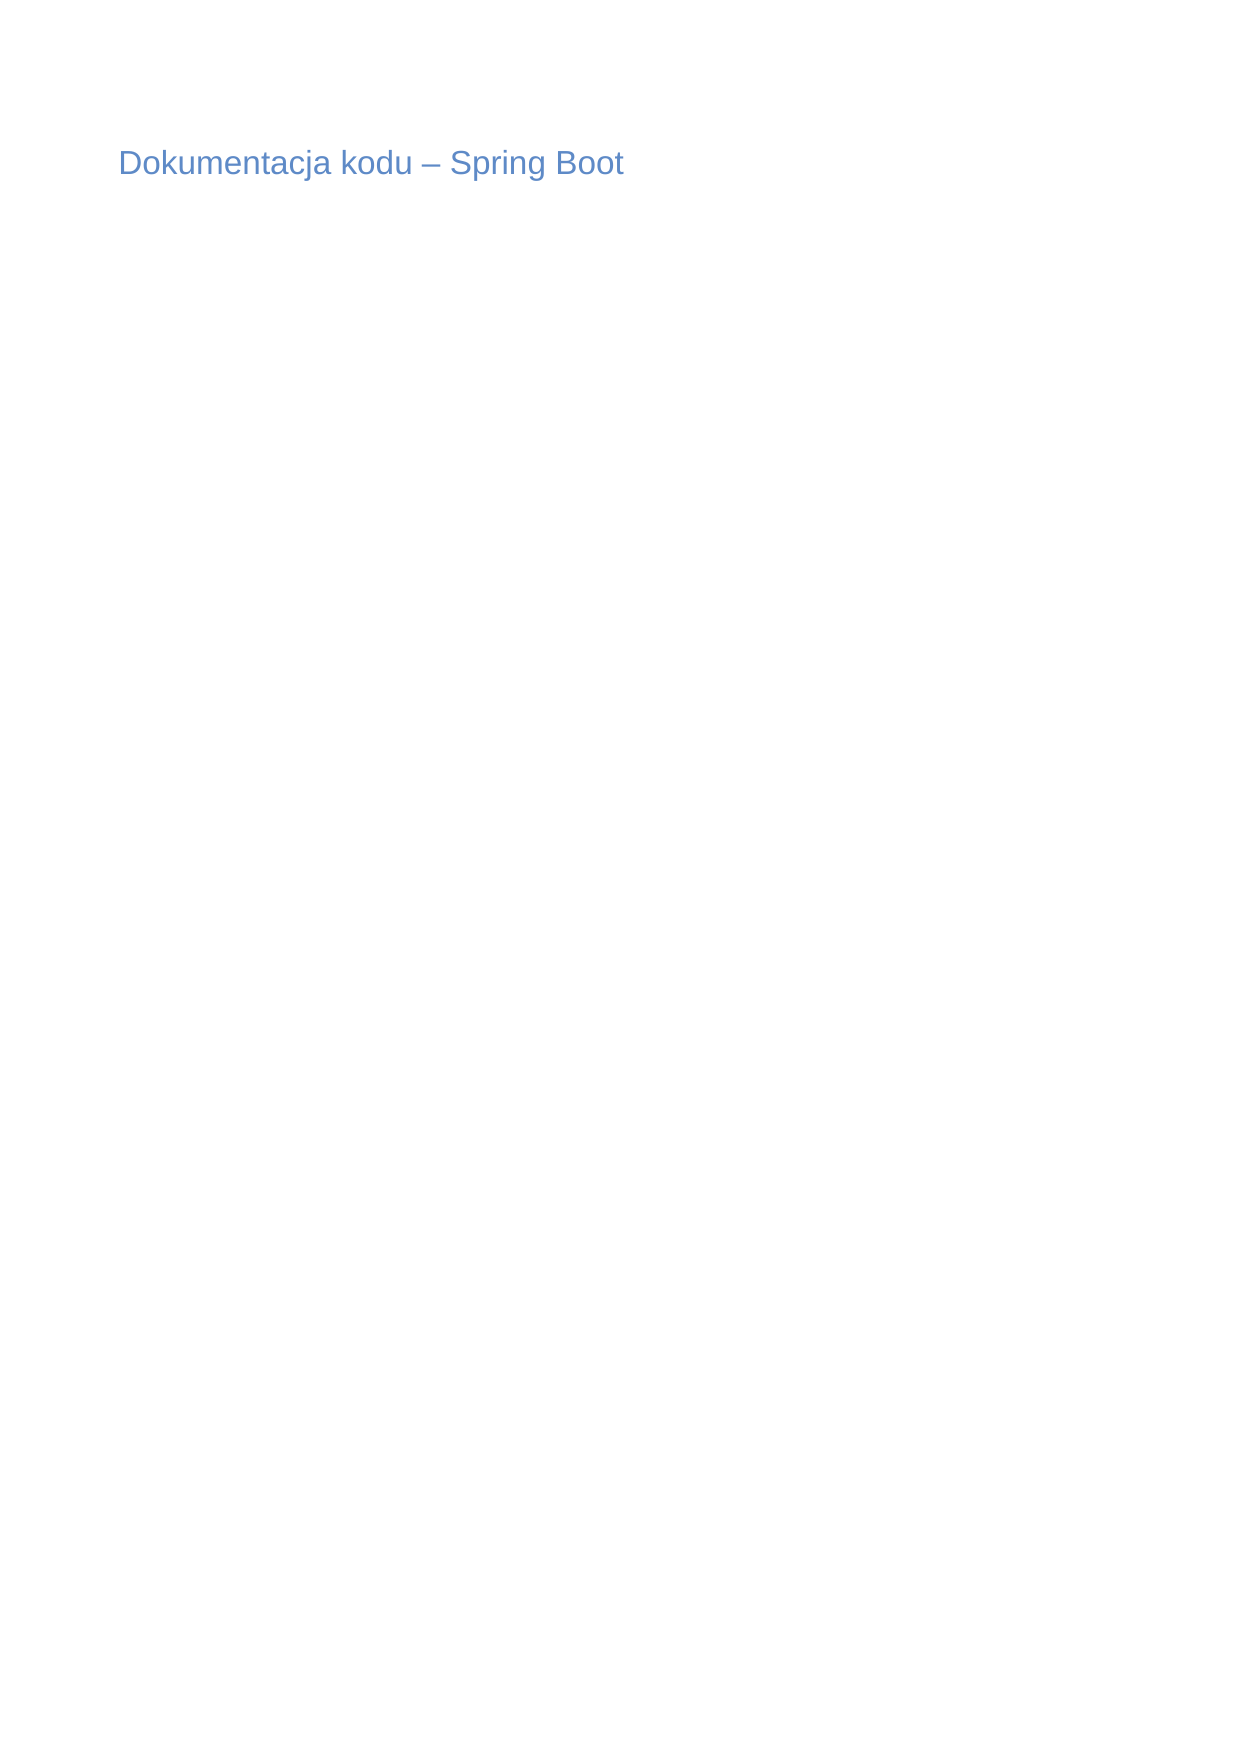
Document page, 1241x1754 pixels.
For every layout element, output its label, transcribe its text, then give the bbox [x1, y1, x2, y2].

subtitle Dokumentacja kodu – Spring Boot [118, 143, 1122, 182]
